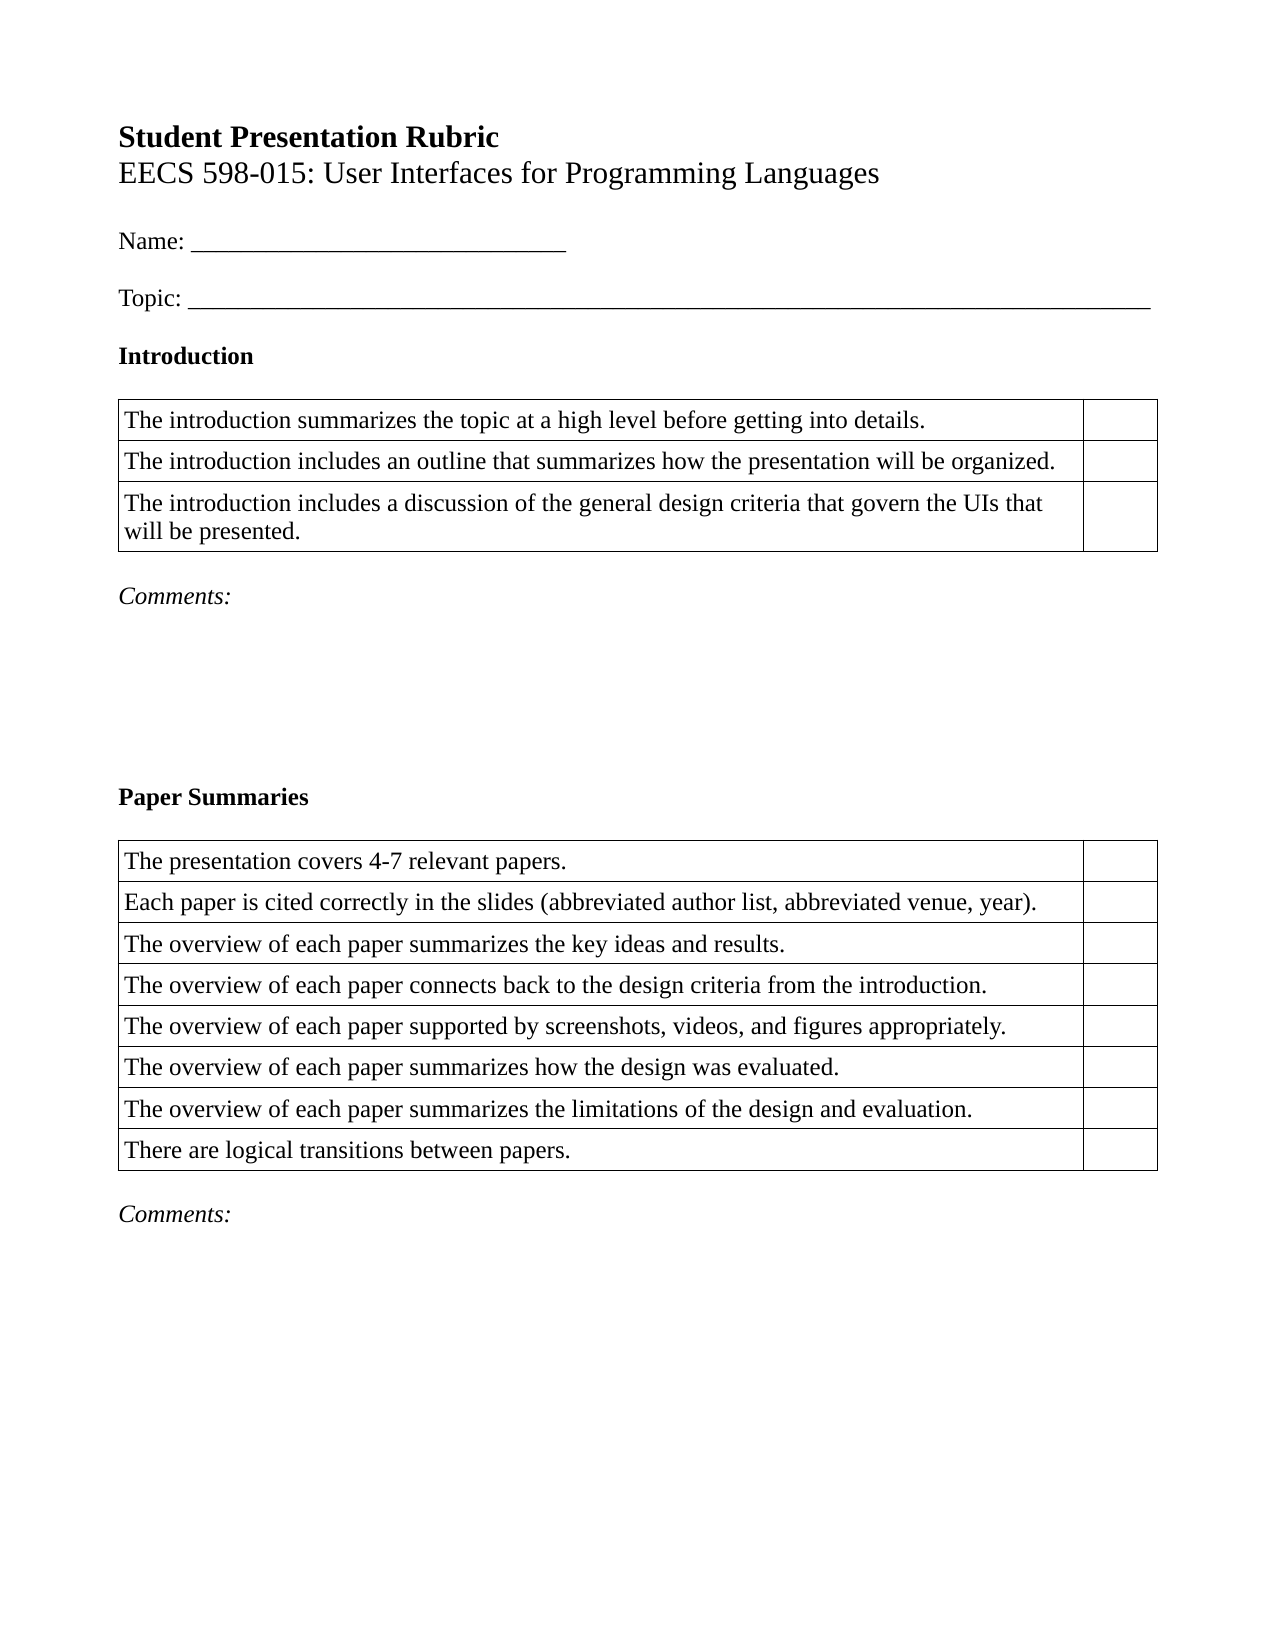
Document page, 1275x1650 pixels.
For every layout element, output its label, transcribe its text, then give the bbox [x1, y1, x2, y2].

table_header [1084, 841, 1157, 881]
text Introduction [118, 341, 1157, 370]
table_cell The overview of each paper supported by screenshots, videos, and figures appropriately. [119, 1006, 1083, 1046]
table_cell [1084, 923, 1157, 963]
table_cell [1084, 882, 1157, 922]
table_header The presentation covers 4-7 relevant papers. [119, 841, 1083, 881]
table_cell The introduction includes a discussion of the general design criteria that govern the UIs that will be presented. [119, 482, 1083, 551]
table_cell [1084, 1129, 1157, 1169]
table_cell The overview of each paper summarizes the limitations of the design and evaluation. [119, 1088, 1083, 1128]
table_cell The overview of each paper connects back to the design criteria from the introduction. [119, 964, 1083, 1004]
table_header [1084, 400, 1157, 440]
table_cell [1084, 964, 1157, 1004]
table_header The introduction summarizes the topic at a high level before getting into details. [119, 400, 1083, 440]
table_cell The overview of each paper summarizes how the design was evaluated. [119, 1047, 1083, 1087]
text Topic: _____________________________________________________________________________ [118, 283, 1157, 312]
text Student Presentation Rubric [118, 118, 1157, 154]
text Comments: [118, 581, 1157, 609]
table_cell [1084, 482, 1157, 551]
table_cell Each paper is cited correctly in the slides (abbreviated author list, abbreviated venue, year). [119, 882, 1083, 922]
table_cell There are logical transitions between papers. [119, 1129, 1083, 1169]
text Paper Summaries [118, 782, 1157, 811]
text Name: ______________________________ [118, 226, 1157, 255]
text EECS 598-015: User Interfaces for Programming Languages [118, 154, 1157, 190]
table_cell The overview of each paper summarizes the key ideas and results. [119, 923, 1083, 963]
table_cell [1084, 1006, 1157, 1046]
table_cell [1084, 441, 1157, 481]
table_cell [1084, 1088, 1157, 1128]
table_cell [1084, 1047, 1157, 1087]
text Comments: [118, 1199, 1157, 1228]
table_cell The introduction includes an outline that summarizes how the presentation will be organized. [119, 441, 1083, 481]
